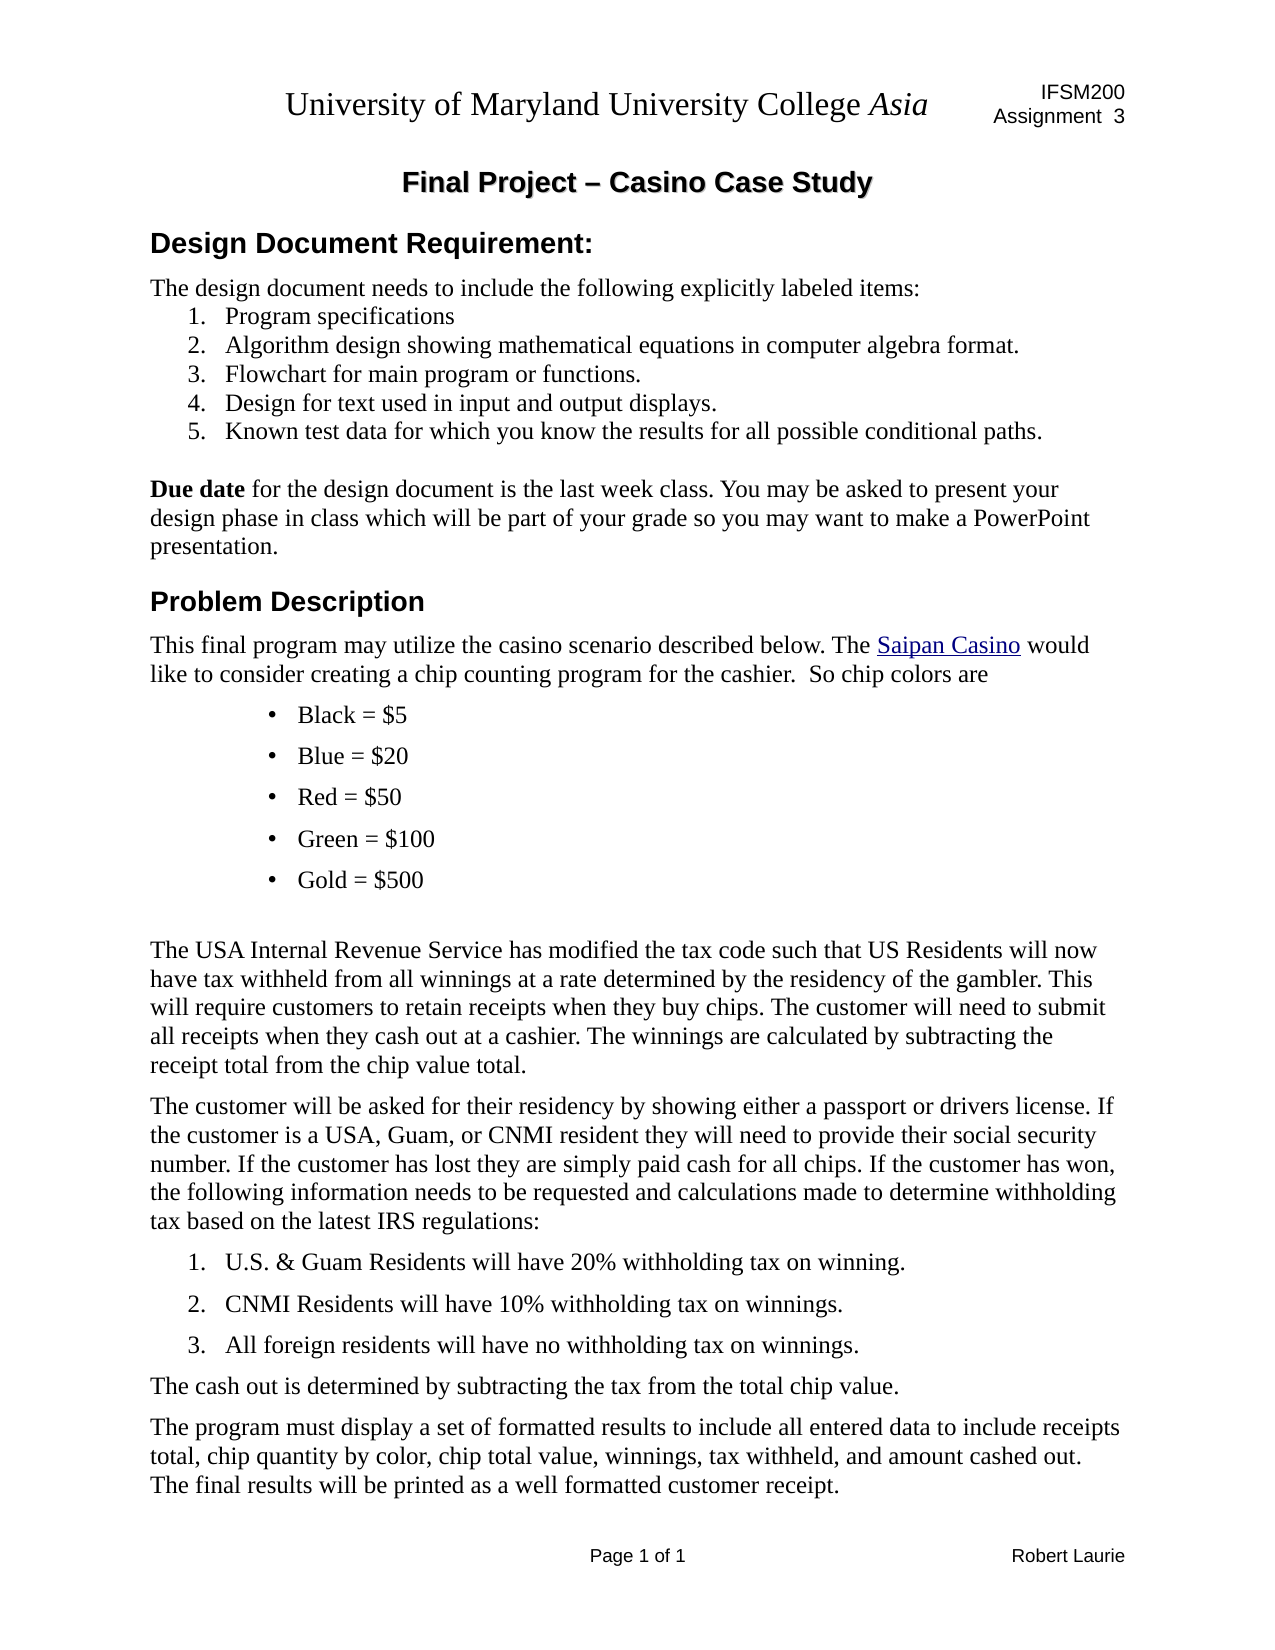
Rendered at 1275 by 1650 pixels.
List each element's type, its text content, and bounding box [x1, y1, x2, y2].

text The cash out is determined by subtracting the tax from the total chip value. [150, 1371, 1125, 1400]
subtitle Design Document Requirement: [150, 227, 1125, 260]
list Design for text used in input and output displays. [187, 388, 1125, 416]
list Program specifications [187, 301, 1125, 330]
list U.S. & Guam Residents will have 20% withholding tax on winning. [187, 1247, 1125, 1276]
text The program must display a set of formatted results to include all entered data to include receipts total, chip quantity by color, chip total value, winnings, tax withheld, and amount cashed out. The final results will be printed as a well formatted customer receipt. [150, 1412, 1125, 1499]
list Green = $100 [268, 824, 1125, 852]
list All foreign residents will have no withholding tax on winnings. [187, 1330, 1125, 1359]
text Due date for the design document is the last week class. You may be asked to present your design phase in class which will be part of your grade so you may want to make a PowerPoint presentation. [150, 474, 1125, 560]
text The design document needs to include the following explicitly labeled items: [150, 273, 1125, 301]
text This final program may utilize the casino scenario described below. The Saipan Casino would like to consider creating a chip counting program for the cashier. So chip colors are [150, 630, 1125, 687]
list Gold = $500 [268, 865, 1125, 894]
subtitle Problem Description [150, 585, 1125, 617]
text The customer will be asked for their residency by showing either a passport or drivers license. If the customer is a USA, Guam, or CNMI resident they will need to provide their social security number. If the customer has lost they are simply paid cash for all chips. If the customer has won, the following information needs to be requested and calculations made to determine withholding tax based on the latest IRS regulations: [150, 1091, 1125, 1235]
list Flowchart for main program or functions. [187, 359, 1125, 388]
list Known test data for which you know the results for all possible conditional paths. [187, 416, 1125, 445]
subtitle Final Project – Casino Case Study [150, 165, 1125, 198]
list CNMI Residents will have 10% withholding tax on winnings. [187, 1289, 1125, 1317]
list Algorithm design showing mathematical equations in computer algebra format. [187, 330, 1125, 359]
list Black = $5 [268, 700, 1125, 729]
text The USA Internal Revenue Service has modified the tax code such that US Residents will now have tax withheld from all winnings at a rate determined by the residency of the gambler. This will require customers to retain receipts when they buy chips. The customer will need to submit all receipts when they cash out at a cashier. The winnings are calculated by subtracting the receipt total from the chip value total. [150, 906, 1125, 1079]
list Red = $50 [268, 782, 1125, 811]
list Blue = $20 [268, 741, 1125, 770]
